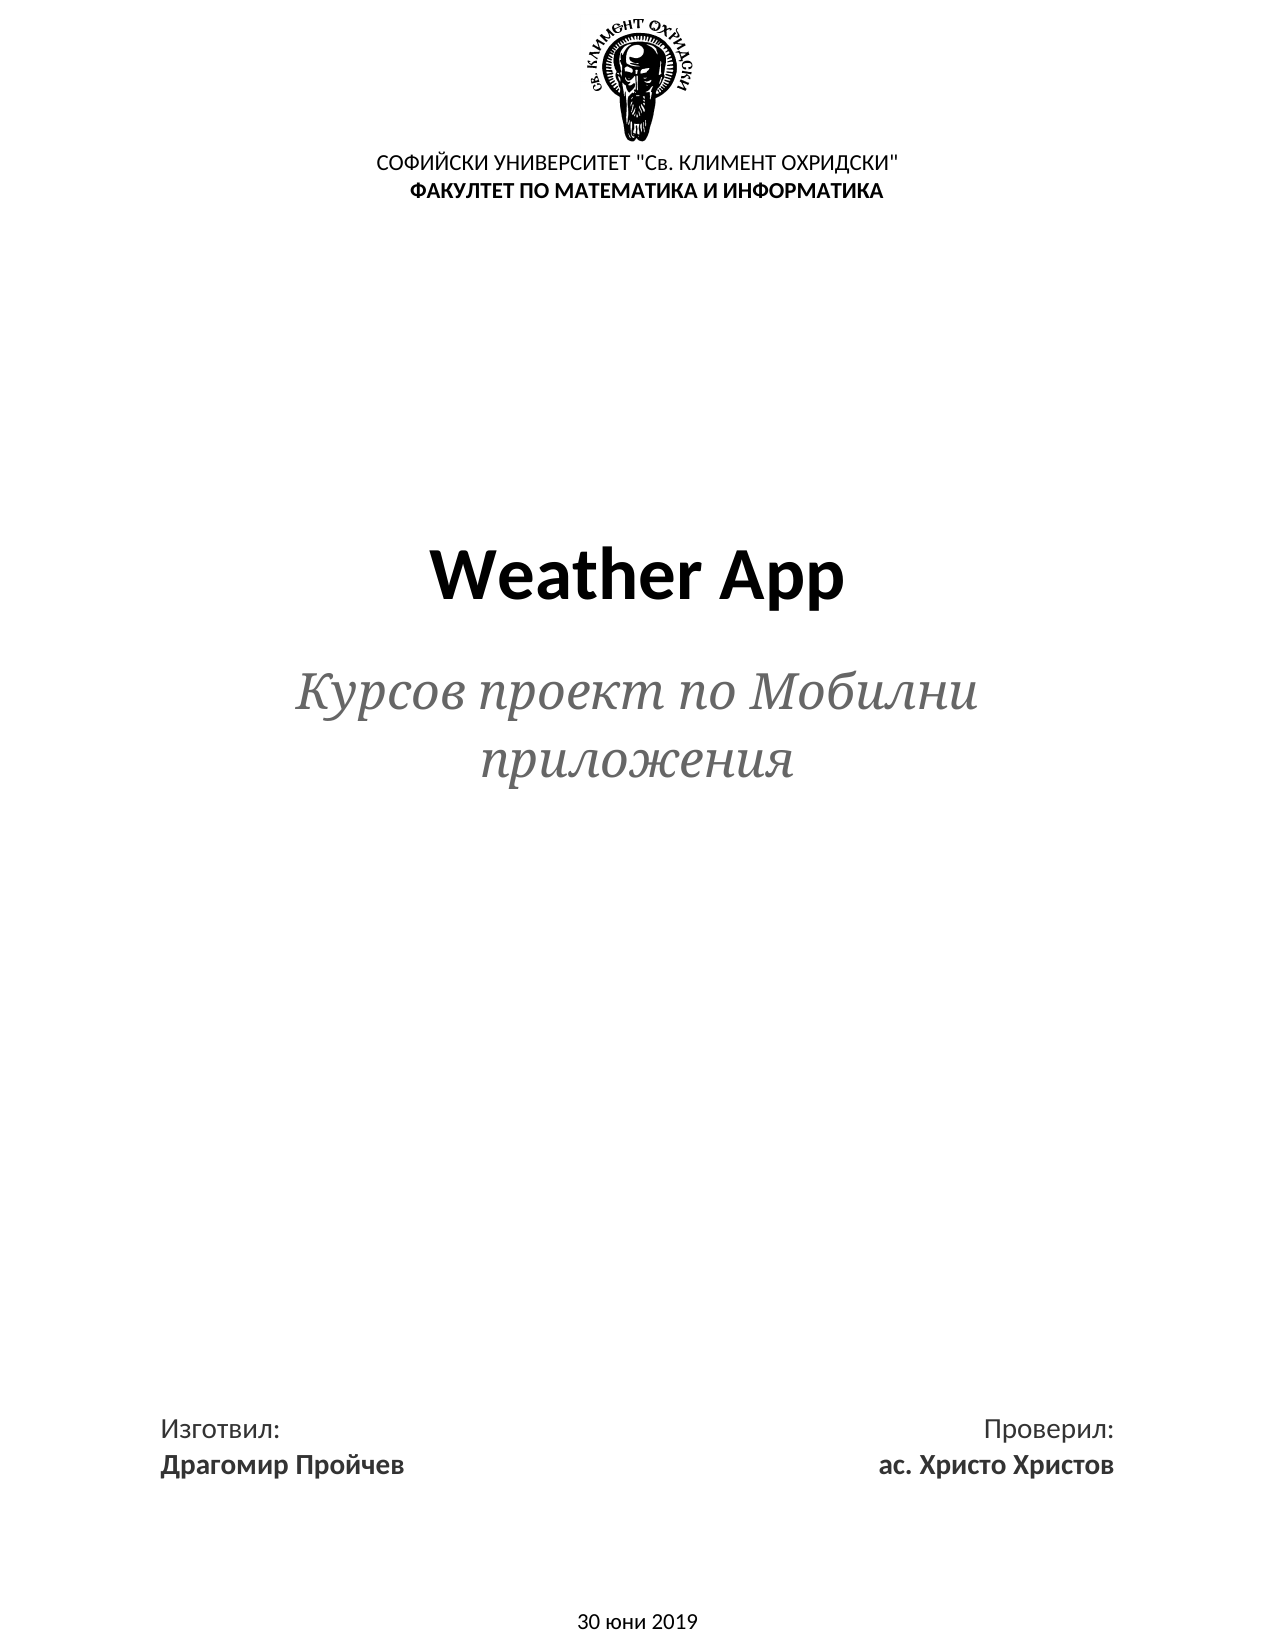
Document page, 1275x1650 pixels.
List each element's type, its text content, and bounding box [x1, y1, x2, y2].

title Weather App [150, 527, 1125, 618]
table_header Проверил: ас. Христо Христов [638, 1400, 1125, 1492]
table_header Изготвил: Драгомир Пройчев [150, 1400, 637, 1492]
subtitle Курсов проект по Мобилни приложения [150, 656, 1125, 792]
picture [580, 14, 695, 149]
